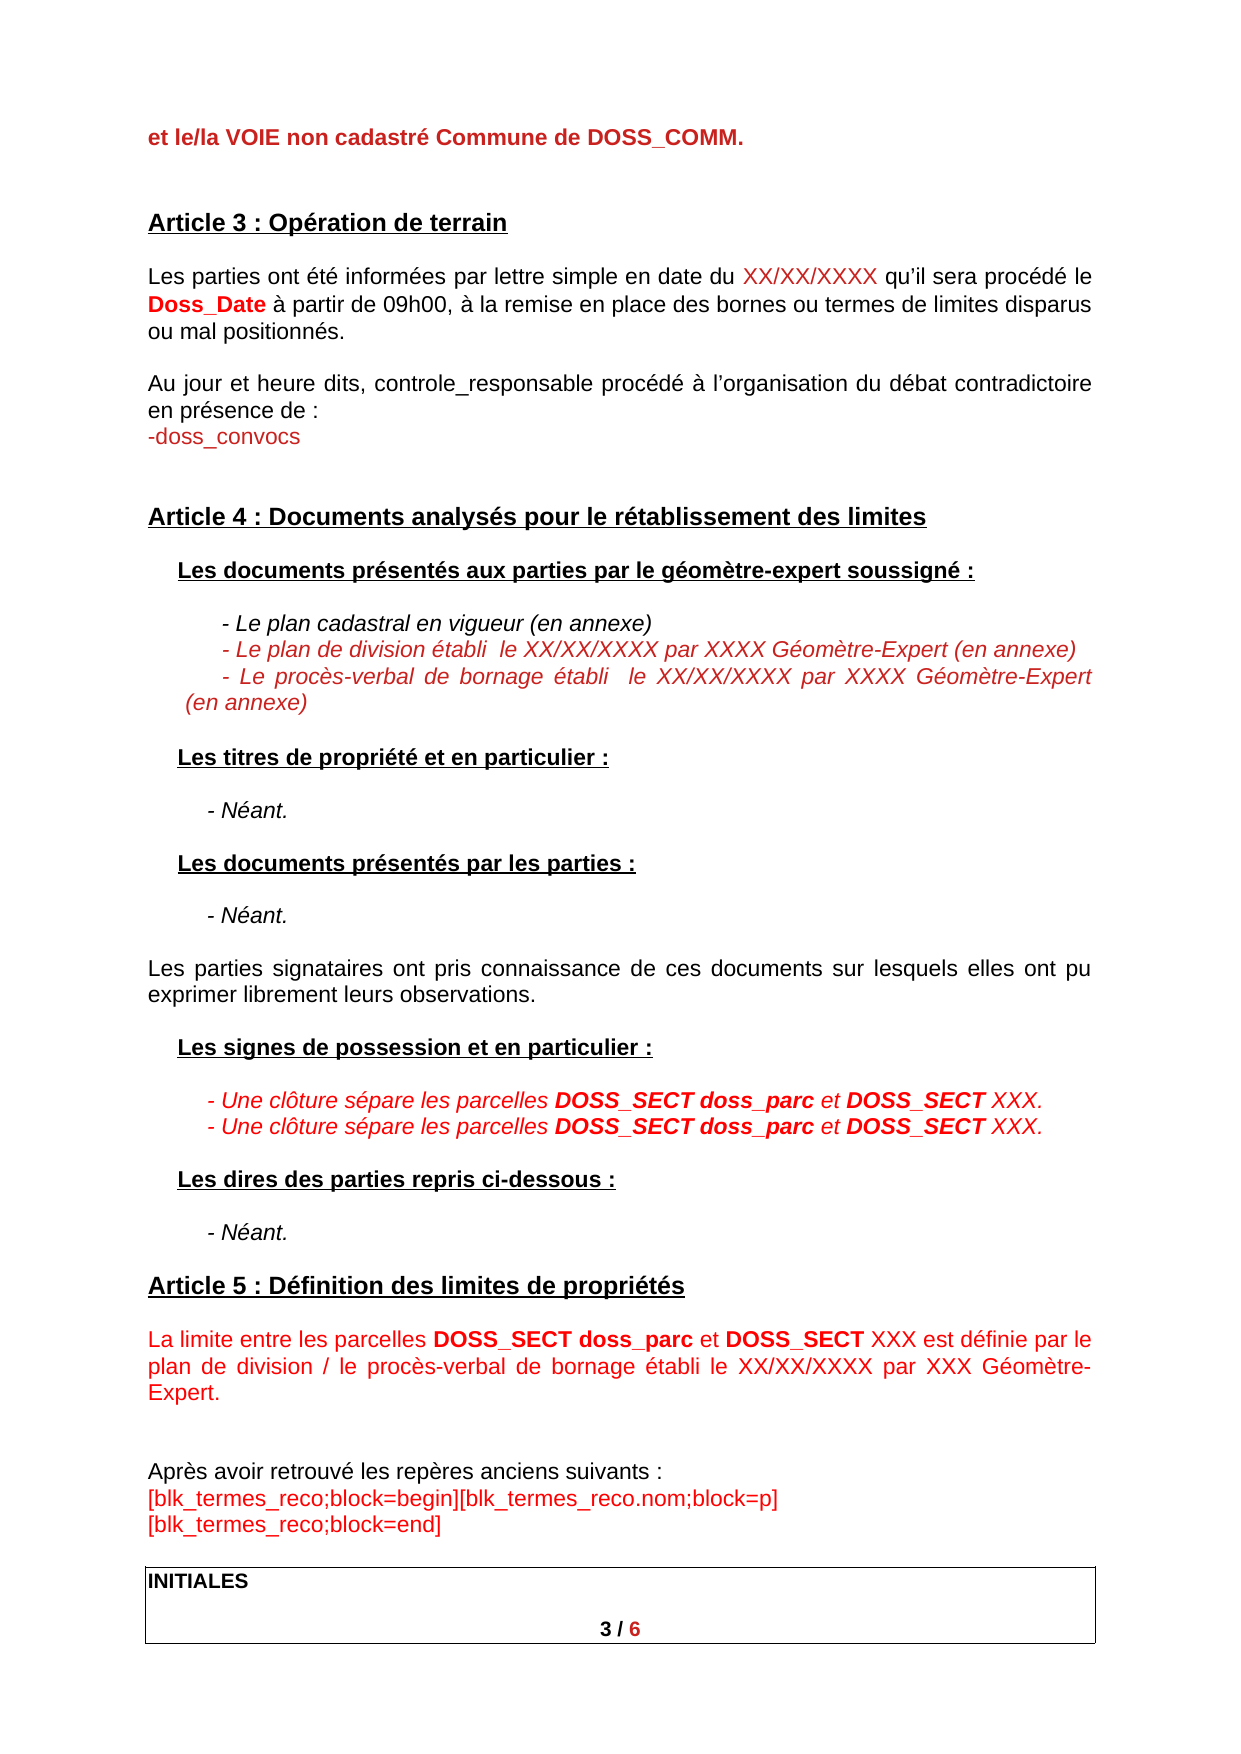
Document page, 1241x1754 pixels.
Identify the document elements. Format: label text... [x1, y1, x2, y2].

text et le/la VOIE non cadastré Commune de DOSS_COMM. [148, 124, 1092, 150]
text Article 5 : Définition des limites de propriétés [148, 1271, 1092, 1300]
text [blk_termes_reco;block=end] [148, 1511, 1092, 1537]
text Après avoir retrouvé les repères anciens suivants : [148, 1458, 1092, 1484]
text Les signes de possession et en particulier : [148, 1034, 1092, 1060]
text - Une clôture sépare les parcelles DOSS_SECT doss_parc et DOSS_SECT XXX. [207, 1087, 1092, 1113]
text Les parties ont été informées par lettre simple en date du XX/XX/XXXX qu’il sera procédé le Doss_Date à partir de 09h00, à la remise en place des bornes ou termes de limites disparus ou mal positionnés. [148, 263, 1092, 344]
text - Une clôture sépare les parcelles DOSS_SECT doss_parc et DOSS_SECT XXX. [207, 1113, 1092, 1139]
text Article 3 : Opération de terrain [148, 207, 1092, 236]
text La limite entre les parcelles DOSS_SECT doss_parc et DOSS_SECT XXX est définie par le plan de division / le procès-verbal de bornage établi le XX/XX/XXXX par XXX Géomètre-Expert. [148, 1326, 1092, 1405]
text Article 4 : Documents analysés pour le rétablissement des limites [148, 502, 1092, 531]
text Les dires des parties repris ci-dessous : [148, 1166, 1092, 1192]
text - Néant. [207, 1218, 1092, 1245]
text Les parties signataires ont pris connaissance de ces documents sur lesquels elles ont pu exprimer librement leurs observations. [148, 955, 1092, 1008]
text Les titres de propriété et en particulier : [177, 744, 1092, 771]
text - Le procès-verbal de bornage établi le XX/XX/XXXX par XXXX Géomètre-Expert (en annexe) [185, 663, 1092, 715]
text - Néant. [207, 797, 1092, 823]
text -doss_convocs [148, 423, 1092, 449]
text Les documents présentés par les parties : [177, 849, 1092, 876]
text - Néant. [207, 902, 1092, 929]
text - Le plan cadastral en vigueur (en annexe) [185, 610, 1092, 636]
text - Le plan de division établi le XX/XX/XXXX par XXXX Géomètre-Expert (en annexe) [185, 636, 1092, 663]
text Au jour et heure dits, controle_responsable procédé à l’organisation du débat contradictoire en présence de : [148, 370, 1092, 423]
text Les documents présentés aux parties par le géomètre-expert soussigné : [177, 557, 1092, 584]
text [blk_termes_reco;block=begin][blk_termes_reco.nom;block=p] [148, 1484, 1092, 1511]
